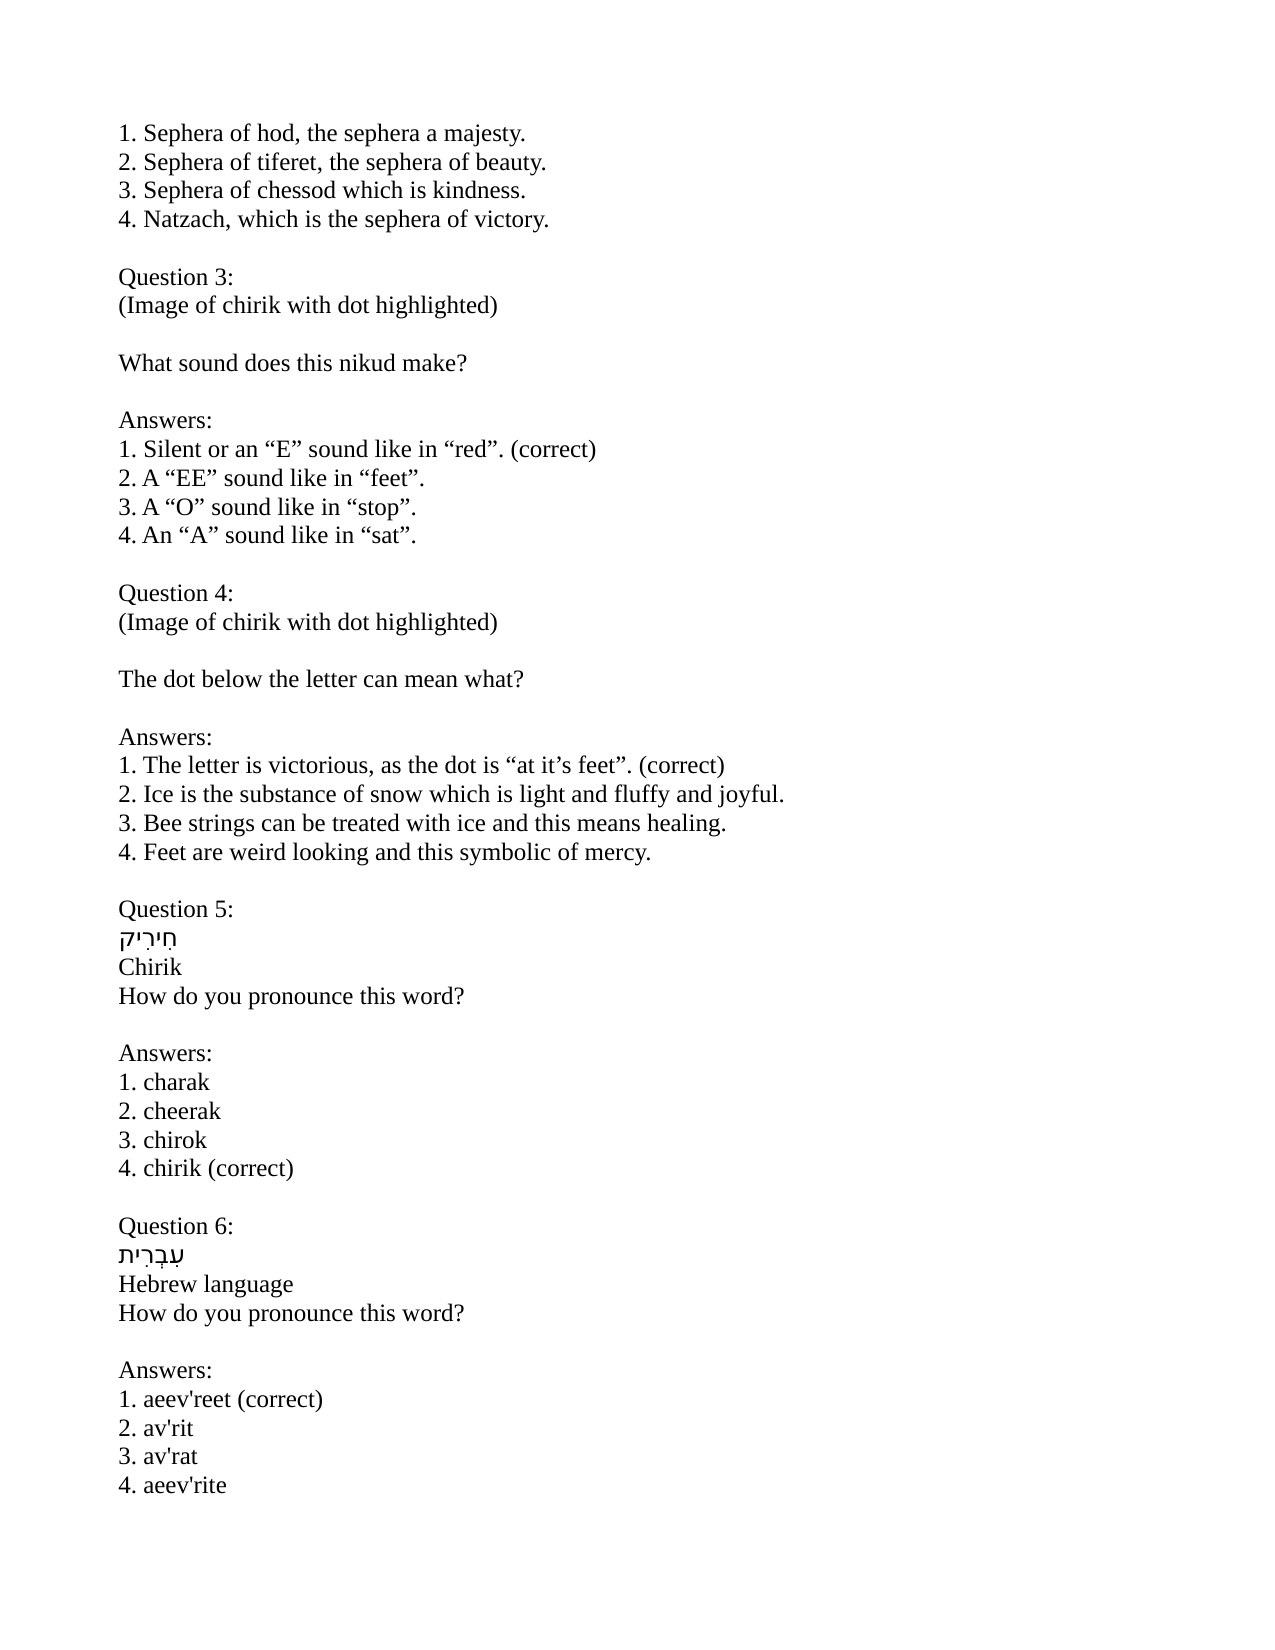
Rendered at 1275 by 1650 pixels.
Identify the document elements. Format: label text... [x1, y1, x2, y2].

text Question 4: [118, 578, 1157, 607]
text What sound does this nikud make? [118, 348, 1157, 377]
text 2. av'rit [118, 1413, 1157, 1441]
text 3. Bee strings can be treated with ice and this means healing. [118, 808, 1157, 837]
text עִבְרִית [118, 1240, 1157, 1269]
text 2. Ice is the substance of snow which is light and fluffy and joyful. [118, 779, 1157, 808]
text Answers: [118, 406, 1157, 434]
text (Image of chirik with dot highlighted) [118, 291, 1157, 319]
text Answers: [118, 1038, 1157, 1067]
text 3. A “O” sound like in “stop”. [118, 492, 1157, 521]
text 4. An “A” sound like in “sat”. [118, 521, 1157, 549]
text 4. chirik (correct) [118, 1153, 1157, 1182]
text 4. Natzach, which is the sephera of victory. [118, 204, 1157, 233]
text 3. Sephera of chessod which is kindness. [118, 176, 1157, 204]
text 2. cheerak [118, 1096, 1157, 1125]
text How do you pronounce this word? [118, 981, 1157, 1010]
text Chirik [118, 952, 1157, 981]
text Question 6: [118, 1211, 1157, 1240]
text חִירִיק [118, 923, 1157, 952]
text 4. aeev'rite [118, 1470, 1157, 1499]
text 2. Sephera of tiferet, the sephera of beauty. [118, 147, 1157, 176]
text 1. aeev'reet (correct) [118, 1384, 1157, 1413]
text 1. The letter is victorious, as the dot is “at it’s feet”. (correct) [118, 751, 1157, 779]
text 1. charak [118, 1067, 1157, 1096]
text Answers: [118, 1355, 1157, 1384]
text 3. av'rat [118, 1441, 1157, 1470]
text The dot below the letter can mean what? [118, 664, 1157, 693]
text Question 5: [118, 894, 1157, 923]
text 2. A “EE” sound like in “feet”. [118, 463, 1157, 492]
text 3. chirok [118, 1125, 1157, 1153]
text 1. Silent or an “E” sound like in “red”. (correct) [118, 434, 1157, 463]
text Question 3: [118, 262, 1157, 291]
text (Image of chirik with dot highlighted) [118, 607, 1157, 636]
text Hebrew language [118, 1269, 1157, 1298]
text How do you pronounce this word? [118, 1298, 1157, 1326]
text Answers: [118, 722, 1157, 751]
text 4. Feet are weird looking and this symbolic of mercy. [118, 837, 1157, 866]
text 1. Sephera of hod, the sephera a majesty. [118, 118, 1157, 147]
